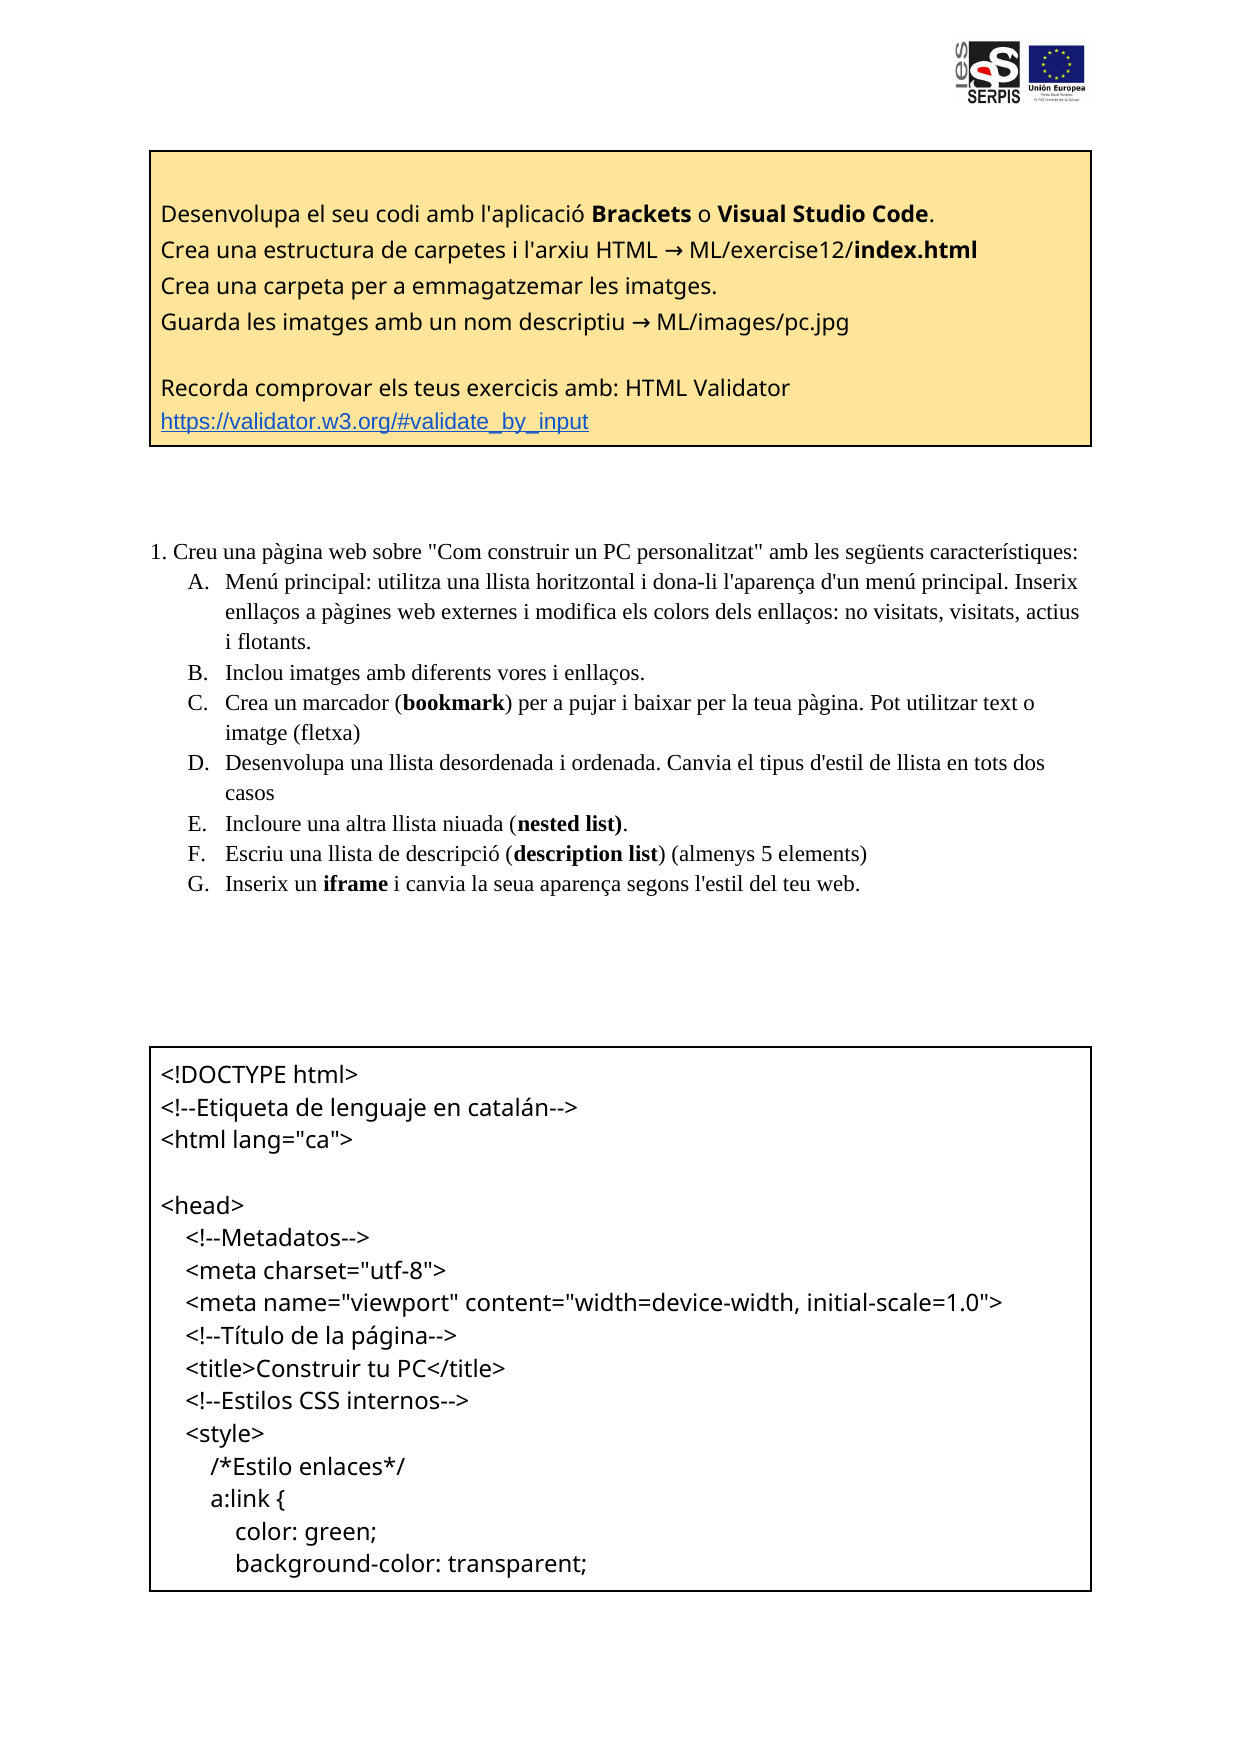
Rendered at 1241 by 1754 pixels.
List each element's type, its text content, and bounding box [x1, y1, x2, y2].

list Inserix un iframe i canvia la seua aparença segons l'estil del teu web. [187, 870, 1090, 896]
list Escriu una llista de descripció (description list) (almenys 5 elements) [187, 840, 1090, 866]
list Desenvolupa una llista desordenada i ordenada. Canvia el tipus d'estil de llista en tots dos casos [187, 749, 1090, 806]
list Menú principal: utilitza una llista horitzontal i dona-li l'aparença d'un menú principal. Inserix enllaços a pàgines web externes i modifica els colors dels enllaços: no visitats, visitats, actius i flotants. [187, 568, 1090, 655]
table_header Desenvolupa el seu codi amb l'aplicació Brackets o Visual Studio Code. Crea una estructura de carpetes i l'arxiu HTML → ML/exercise12/index.html Crea una carpeta per a emmagatzemar les imatges. Guarda les imatges amb un nom descriptiu → ML/images/pc.jpg Recorda comprovar els teus exercicis amb: HTML Validator https://validator.w3.org/#validate_by_input [151, 152, 1090, 445]
list Inclou imatges amb diferents vores i enllaços. [187, 659, 1090, 685]
list Incloure una altra llista niuada (nested list). [187, 810, 1090, 836]
list Crea un marcador (bookmark) per a pujar i baixar per la teua pàgina. Pot utilitzar text o imatge (fletxa) [187, 689, 1090, 745]
table_header <!DOCTYPE html> <!--Etiqueta de lenguaje en catalán--> <html lang="ca"> <head> <!--Metadatos--> <meta charset="utf-8"> <meta name="viewport" content="width=device-width, initial-scale=1.0"> <!--Título de la página--> <title>Construir tu PC</title> <!--Estilos CSS internos--> <style> /*Estilo enlaces*/ a:link { color: green; background-color: transparent; [151, 1048, 1090, 1590]
picture [950, 37, 1090, 106]
text 1. Creu una pàgina web sobre "Com construir un PC personalitzat" amb les següents característiques: [150, 538, 1090, 564]
